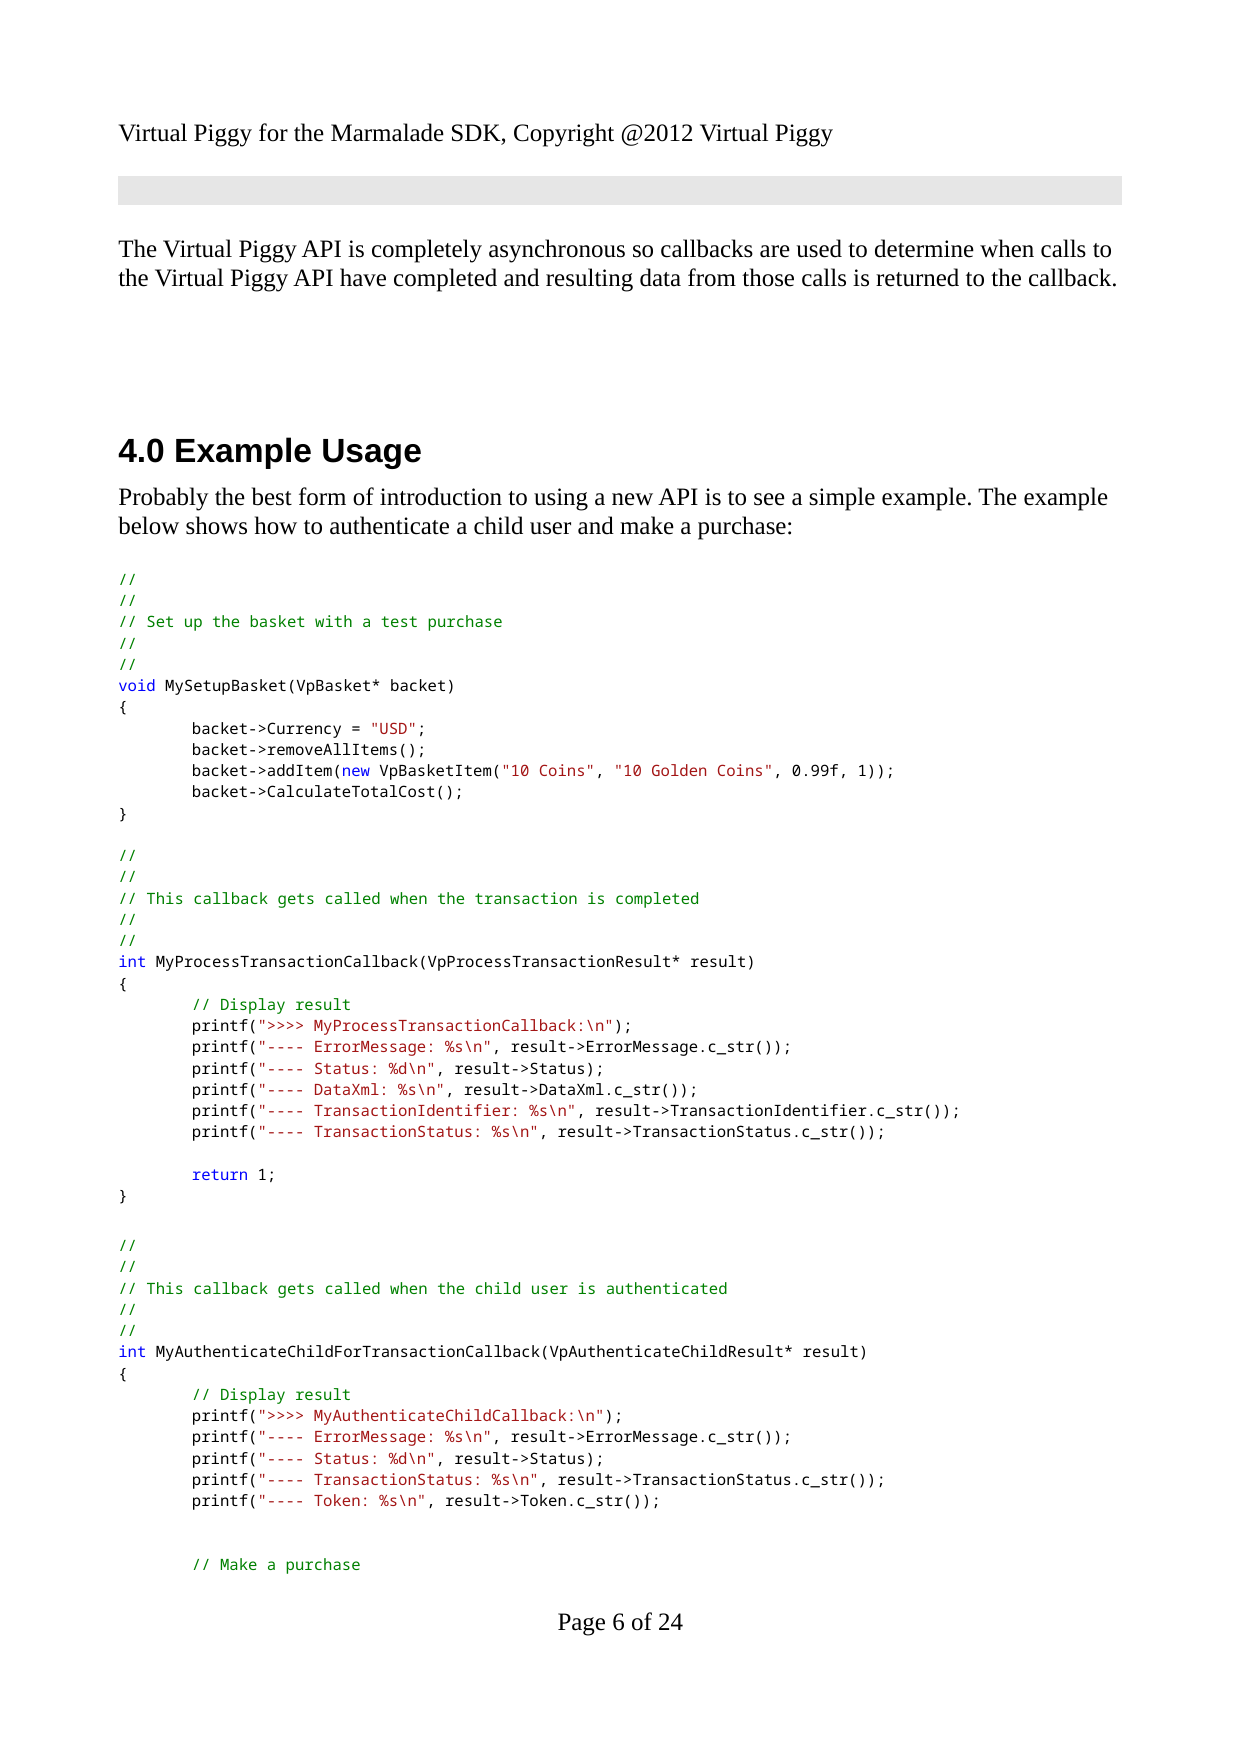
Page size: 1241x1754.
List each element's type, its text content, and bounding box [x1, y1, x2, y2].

text printf("---- Status: %d\n", result->Status); [118, 1057, 1122, 1079]
text Probably the best form of introduction to using a new API is to see a simple example. The example below shows how to authenticate a child user and make a purchase: [118, 482, 1122, 540]
subtitle 4.0 Example Usage [118, 431, 1122, 470]
text backet->CalculateTotalCost(); [118, 781, 1122, 802]
text { [118, 1362, 1122, 1384]
text printf(">>>> MyProcessTransactionCallback:\n"); [118, 1015, 1122, 1036]
text // [118, 632, 1122, 654]
text // [118, 1320, 1122, 1341]
text backet->Currency = "USD"; [118, 717, 1122, 739]
text void MySetupBasket(VpBasket* backet) [118, 675, 1122, 696]
text // [118, 569, 1122, 590]
text printf("---- DataXml: %s\n", result->DataXml.c_str()); [118, 1079, 1122, 1100]
text backet->addItem(new VpBasketItem("10 Coins", "10 Golden Coins", 0.99f, 1)); [118, 760, 1122, 781]
text printf("---- TransactionIdentifier: %s\n", result->TransactionIdentifier.c_str()); [118, 1100, 1122, 1121]
text // [118, 654, 1122, 675]
text // Display result [118, 1384, 1122, 1405]
text int MyAuthenticateChildForTransactionCallback(VpAuthenticateChildResult* result) [118, 1341, 1122, 1362]
text { [118, 972, 1122, 994]
text // [118, 590, 1122, 611]
text // Display result [118, 994, 1122, 1015]
text printf("---- TransactionStatus: %s\n", result->TransactionStatus.c_str()); [118, 1469, 1122, 1490]
text { [118, 696, 1122, 717]
text // [118, 1235, 1122, 1256]
text printf("---- TransactionStatus: %s\n", result->TransactionStatus.c_str()); [118, 1121, 1122, 1142]
text The Virtual Piggy API is completely asynchronous so callbacks are used to determine when calls to the Virtual Piggy API have completed and resulting data from those calls is returned to the callback. [118, 234, 1122, 291]
text } [118, 1185, 1122, 1206]
text backet->removeAllItems(); [118, 739, 1122, 760]
text printf("---- Token: %s\n", result->Token.c_str()); [118, 1490, 1122, 1511]
text // [118, 909, 1122, 930]
text // [118, 845, 1122, 866]
text // [118, 1299, 1122, 1320]
text // [118, 1256, 1122, 1277]
text // [118, 930, 1122, 951]
text printf(">>>> MyAuthenticateChildCallback:\n"); [118, 1405, 1122, 1426]
text return 1; [118, 1164, 1122, 1185]
text int MyProcessTransactionCallback(VpProcessTransactionResult* result) [118, 951, 1122, 972]
text // [118, 866, 1122, 887]
text printf("---- ErrorMessage: %s\n", result->ErrorMessage.c_str()); [118, 1036, 1122, 1057]
text // Set up the basket with a test purchase [118, 611, 1122, 632]
text // This callback gets called when the transaction is completed [118, 887, 1122, 909]
text printf("---- Status: %d\n", result->Status); [118, 1447, 1122, 1469]
text } [118, 802, 1122, 824]
text printf("---- ErrorMessage: %s\n", result->ErrorMessage.c_str()); [118, 1426, 1122, 1447]
text // Make a purchase [118, 1554, 1122, 1575]
text // This callback gets called when the child user is authenticated [118, 1277, 1122, 1299]
